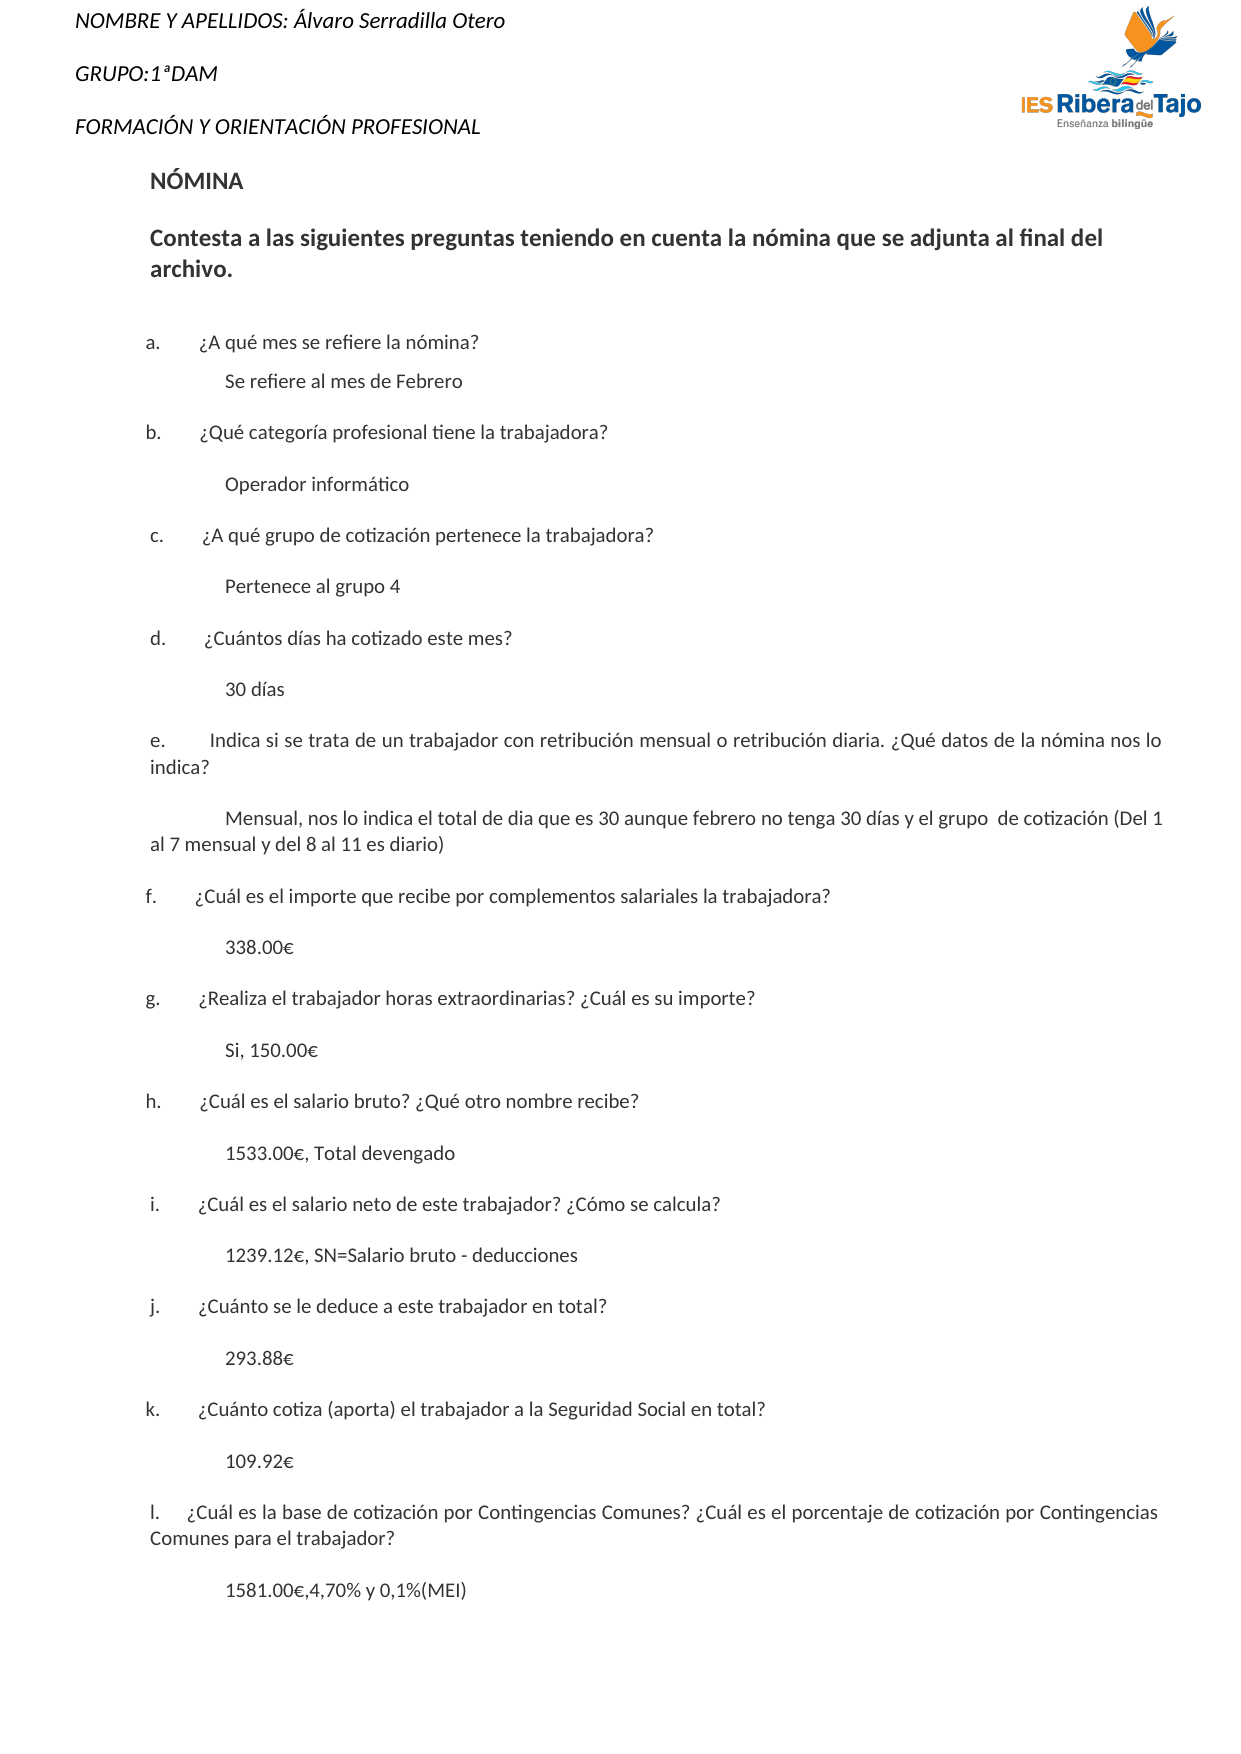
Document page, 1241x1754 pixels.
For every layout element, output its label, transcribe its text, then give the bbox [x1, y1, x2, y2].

text j. ¿Cuánto se le deduce a este trabajador en total? [75, 1294, 1165, 1319]
text k. ¿Cuánto cotiza (aporta) el trabajador a la Seguridad Social en total? [75, 1396, 1165, 1422]
text e. Indica si se trata de un trabajador con retribución mensual o retribución diaria. ¿Qué datos de la nómina nos lo indica? [150, 727, 1165, 779]
text a. ¿A qué mes se refiere la nómina? [75, 329, 1165, 354]
text 338.00€ [75, 934, 1165, 960]
text Operador informático [75, 471, 1165, 496]
text 293.88€ [75, 1345, 1165, 1371]
text b. ¿Qué categoría profesional tiene la trabajadora? [75, 419, 1165, 445]
picture [1021, 6, 1201, 129]
text d. ¿Cuántos días ha cotizado este mes? [75, 625, 1165, 650]
text Pertenece al grupo 4 [75, 573, 1165, 599]
text Se refiere al mes de Febrero [75, 368, 1165, 393]
text h. ¿Cuál es el salario bruto? ¿Qué otro nombre recibe? [75, 1088, 1165, 1114]
text NÓMINA [150, 165, 1165, 196]
text Contesta a las siguientes preguntas teniendo en cuenta la nómina que se adjunta al final del archivo. [150, 222, 1165, 284]
text 30 días [75, 676, 1165, 702]
text f. ¿Cuál es el importe que recibe por complementos salariales la trabajadora? [75, 883, 1165, 908]
text 109.92€ [75, 1448, 1165, 1473]
text 1533.00€, Total devengado [75, 1140, 1165, 1165]
text l. ¿Cuál es la base de cotización por Contingencias Comunes? ¿Cuál es el porcentaje de cotización por Contingencias Comunes para el trabajador? [75, 1499, 1165, 1551]
text i. ¿Cuál es el salario neto de este trabajador? ¿Cómo se calcula? [75, 1191, 1165, 1216]
text 1581.00€,4,70% y 0,1%(MEI) [75, 1577, 1165, 1602]
text 1239.12€, SN=Salario bruto - deducciones [75, 1242, 1165, 1268]
text Si, 150.00€ [75, 1037, 1165, 1062]
text g. ¿Realiza el trabajador horas extraordinarias? ¿Cuál es su importe? [75, 986, 1165, 1011]
text c. ¿A qué grupo de cotización pertenece la trabajadora? [75, 522, 1165, 547]
text Mensual, nos lo indica el total de dia que es 30 aunque febrero no tenga 30 días y el grupo de cotización (Del 1 al 7 mensual y del 8 al 11 es diario) [150, 805, 1165, 857]
